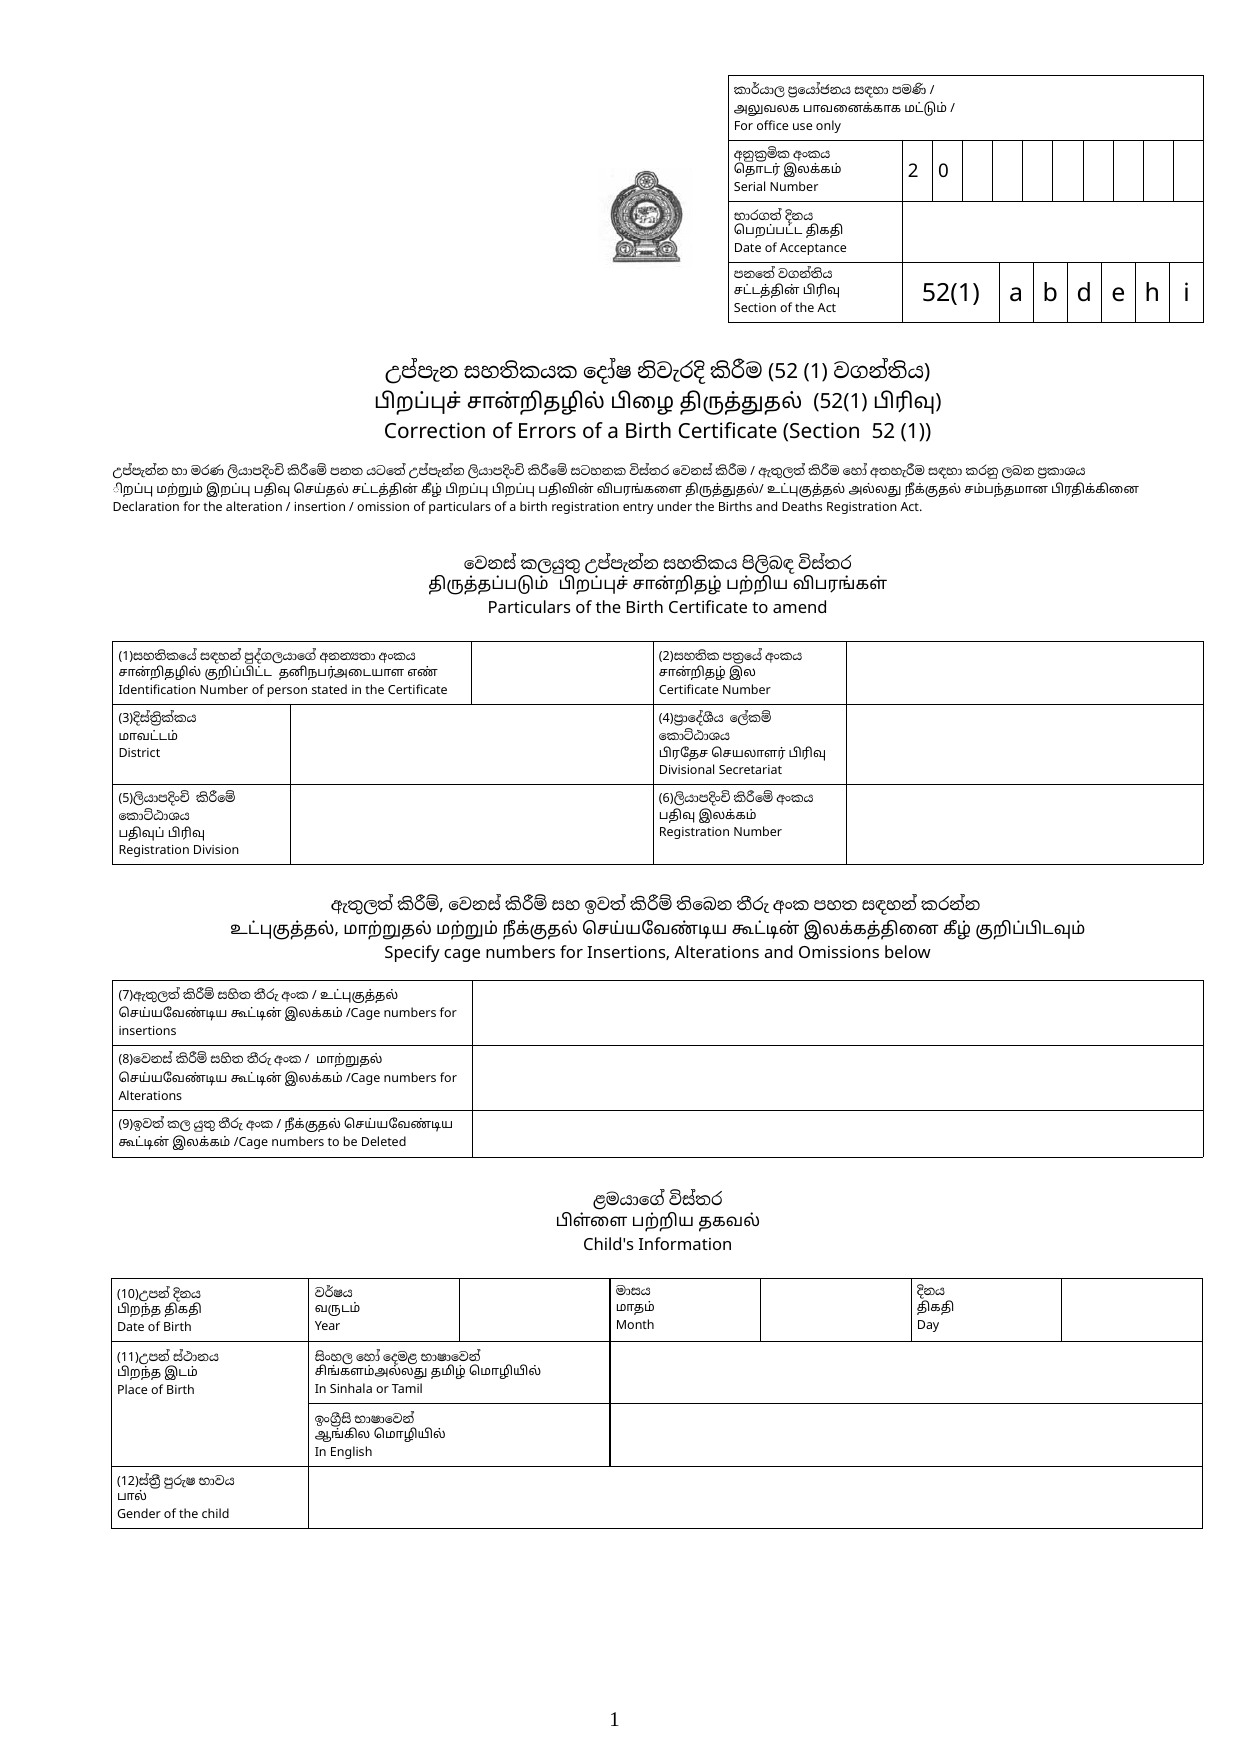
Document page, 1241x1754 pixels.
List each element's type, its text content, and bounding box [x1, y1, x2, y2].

text Particulars of the Birth Certificate to amend [112, 596, 1203, 619]
text Declaration for the alteration / insertion / omission of particulars of a birth registration entry under the Births and Deaths Registration Act. [112, 498, 1203, 515]
text Specify cage numbers for Insertions, Alterations and Omissions below [112, 940, 1203, 963]
table_cell (4)ප්‍රාදේශීය ලේකම් කොට්ඨාශය பிரதேச செயலாளர் பிரிவு Divisional Secretariat [654, 705, 846, 783]
table_cell d [1068, 263, 1101, 322]
table_cell (5)ලියාපදිංචි කිරීමේ කොට්ඨාශය பதிவுப் பிரிவு Registration Division [113, 785, 290, 863]
table_cell h [1136, 263, 1169, 322]
table_cell 2 [903, 141, 932, 201]
table_cell a [1000, 263, 1033, 322]
table_header මාසය மாதம் Month [611, 1279, 760, 1341]
table_header [460, 1279, 609, 1341]
table_cell [1144, 141, 1173, 201]
text பிள்ளை பற்றிய தகவல் [112, 1212, 1203, 1233]
text ළම‌යාගේ විස්තර [112, 1191, 1203, 1212]
table_header (10)උපන් දිනය பிறந்த திகதி Date of Birth [112, 1279, 308, 1341]
table_cell [963, 141, 992, 201]
table_cell (6)ලියාපදිංචි කිරීමේ අංකය பதிவு இலக்கம் Registration Number [654, 785, 846, 863]
table_cell [993, 141, 1022, 201]
table_cell [611, 1342, 1202, 1403]
table_header (1)සහතිකයේ සඳහන් පුද්ගලයාගේ අනන්‍යතා අංකය சான்றிதழில் குறிப்பிட்ட தனிநபர்அடையாள எண் Identification Number of person stated in the Certificate [113, 642, 471, 703]
table_header වර්ෂය வருடம் Year [309, 1279, 459, 1341]
text Child's Information [112, 1233, 1203, 1255]
table_cell [473, 1046, 1203, 1109]
table_cell (9)ඉවත් කල යුතු තීරු අංක / நீக்குதல் செய்யவேண்டிய கூட்டின் இலக்கம் /Cage numbers to be Deleted [113, 1111, 472, 1157]
table_cell [291, 705, 653, 783]
table_cell [331, 140, 728, 201]
table_cell (11)උපන් ස්ථානය பிறந்த இடம் Place of Birth [112, 1342, 308, 1466]
table_cell [611, 1404, 1202, 1466]
table_cell 52(1) [903, 263, 999, 322]
text උප්පැන්න හා මරණ ලියාපදිංචි කිරීමේ පනත යටතේ උප්පැන්න ලියාපදිංචි කිරීමේ සටහනක විස්තර වෙනස් කිරීම / ඇතුලත් කිරීම හෝ අතහැරීම සඳහා කරනු ලබන ප්‍රකාශය [112, 462, 1203, 480]
table_cell [1174, 141, 1203, 201]
text திருத்தப்படும் பிறப்புச் சான்றிதழ் பற்றிய விபரங்கள் [112, 575, 1203, 596]
table_cell සිංහල හෝ දෙමළ භාෂාවෙන් சிங்களம்அல்லது தமிழ் மொழியில் In Sinhala or Tamil [309, 1342, 609, 1403]
table_cell පනතේ වගන්තිය சட்டத்தின் பிரிவு Section of the Act [729, 263, 902, 322]
table_header [1062, 1279, 1202, 1341]
table_cell අනුක්‍රමික අංකය தொடர் இலக்கம் Serial Number [729, 141, 902, 201]
table_header කාර්යාල ප්‍රයෝජනය සඳහා පමණි / அலுவலக பாவனைக்காக மட்டும் / For office use only [729, 76, 1203, 140]
table_header (2)සහතික පත්‍රයේ අංකය சான்றிதழ் இல Certificate Number [654, 642, 846, 703]
table_cell [473, 1111, 1203, 1157]
table_cell b [1034, 263, 1067, 322]
table_cell (12)ස්ත්‍රී පුරුෂ භාවය பால் Gender of the child [112, 1467, 308, 1528]
table_cell [331, 201, 728, 322]
table_cell [1053, 141, 1083, 201]
table_cell [1023, 141, 1052, 201]
text Correction of Errors of a Birth Certificate (Section 52 (1)) [112, 416, 1203, 445]
table_cell e [1102, 263, 1135, 322]
table_cell (8)වෙනස් කිරීම් සහිත තීරු අංක / மாற்றுதல் செய்யவேண்டிய கூட்டின் இலக்கம் /Cage numbers for Alterations [113, 1046, 472, 1109]
table_header [761, 1279, 911, 1341]
table_cell [1114, 141, 1143, 201]
table_header [847, 642, 1203, 703]
text பிறப்புச் சான்றிதழில் பிழை திருத்துதல் (52(1) பிரிவு) [112, 386, 1203, 416]
table_cell ඉංග්‍රීසි භාෂාවෙන් ஆங்கில மொழியில் In English [309, 1404, 609, 1466]
table_cell 0 [933, 141, 962, 201]
table_cell i [1170, 263, 1203, 322]
text உட்புகுத்தல், மாற்றுதல் மற்றும் நீக்குதல் செய்யவேண்டிய கூட்டின் இலக்கத்தினை கீழ் குறிப்பிடவும் [112, 916, 1203, 940]
table_header [331, 75, 728, 140]
table_header [472, 642, 653, 703]
text ிறப்பு மற்றும் இறப்பு பதிவு செய்தல் சட்டத்தின் கீழ் பிறப்பு பிறப்பு பதிவின் விபரங்களை திருத்துதல்/ உட்புகுத்தல் அல்லது நீக்குதல் சம்பந்தமான பிரதிக்கினை [112, 480, 1203, 498]
table_cell [847, 705, 1203, 783]
text වෙනස් කලයුතු උප්පැන්න සහතිකය පිලිබඳ විස්තර [112, 555, 1203, 575]
table_cell (3)දිස්ත්‍රික්කය மாவட்டம் District [113, 705, 290, 783]
text ඇතුලත් කිරීම්, වෙනස් කිරීම් සහ ඉවත් කිරීම් තිබෙන තීරු අංක පහත සඳහන් කරන්න [112, 892, 1203, 916]
table_header (7)ඇතුලත් කිරීම් සහිත තීරු අංක / உட்புகுத்தல் செய்யவேண்டிய கூட்டின் இலக்கம் /Cage numbers for insertions [113, 981, 472, 1045]
picture [598, 168, 693, 269]
table_header [473, 981, 1203, 1045]
table_header දිනය திகதி Day [912, 1279, 1061, 1341]
table_cell [903, 202, 1203, 262]
table_cell භාරගත් දිනය பெறப்பட்ட திகதி Date of Acceptance [729, 202, 902, 262]
table_cell [309, 1467, 1202, 1528]
text උප්පැන සහතිකයක දෝෂ නිවැරදි කිරීම (52 (1) වගන්තිය) [112, 356, 1203, 386]
table_cell [1084, 141, 1113, 201]
table_cell [847, 785, 1203, 863]
table_cell [291, 785, 653, 863]
